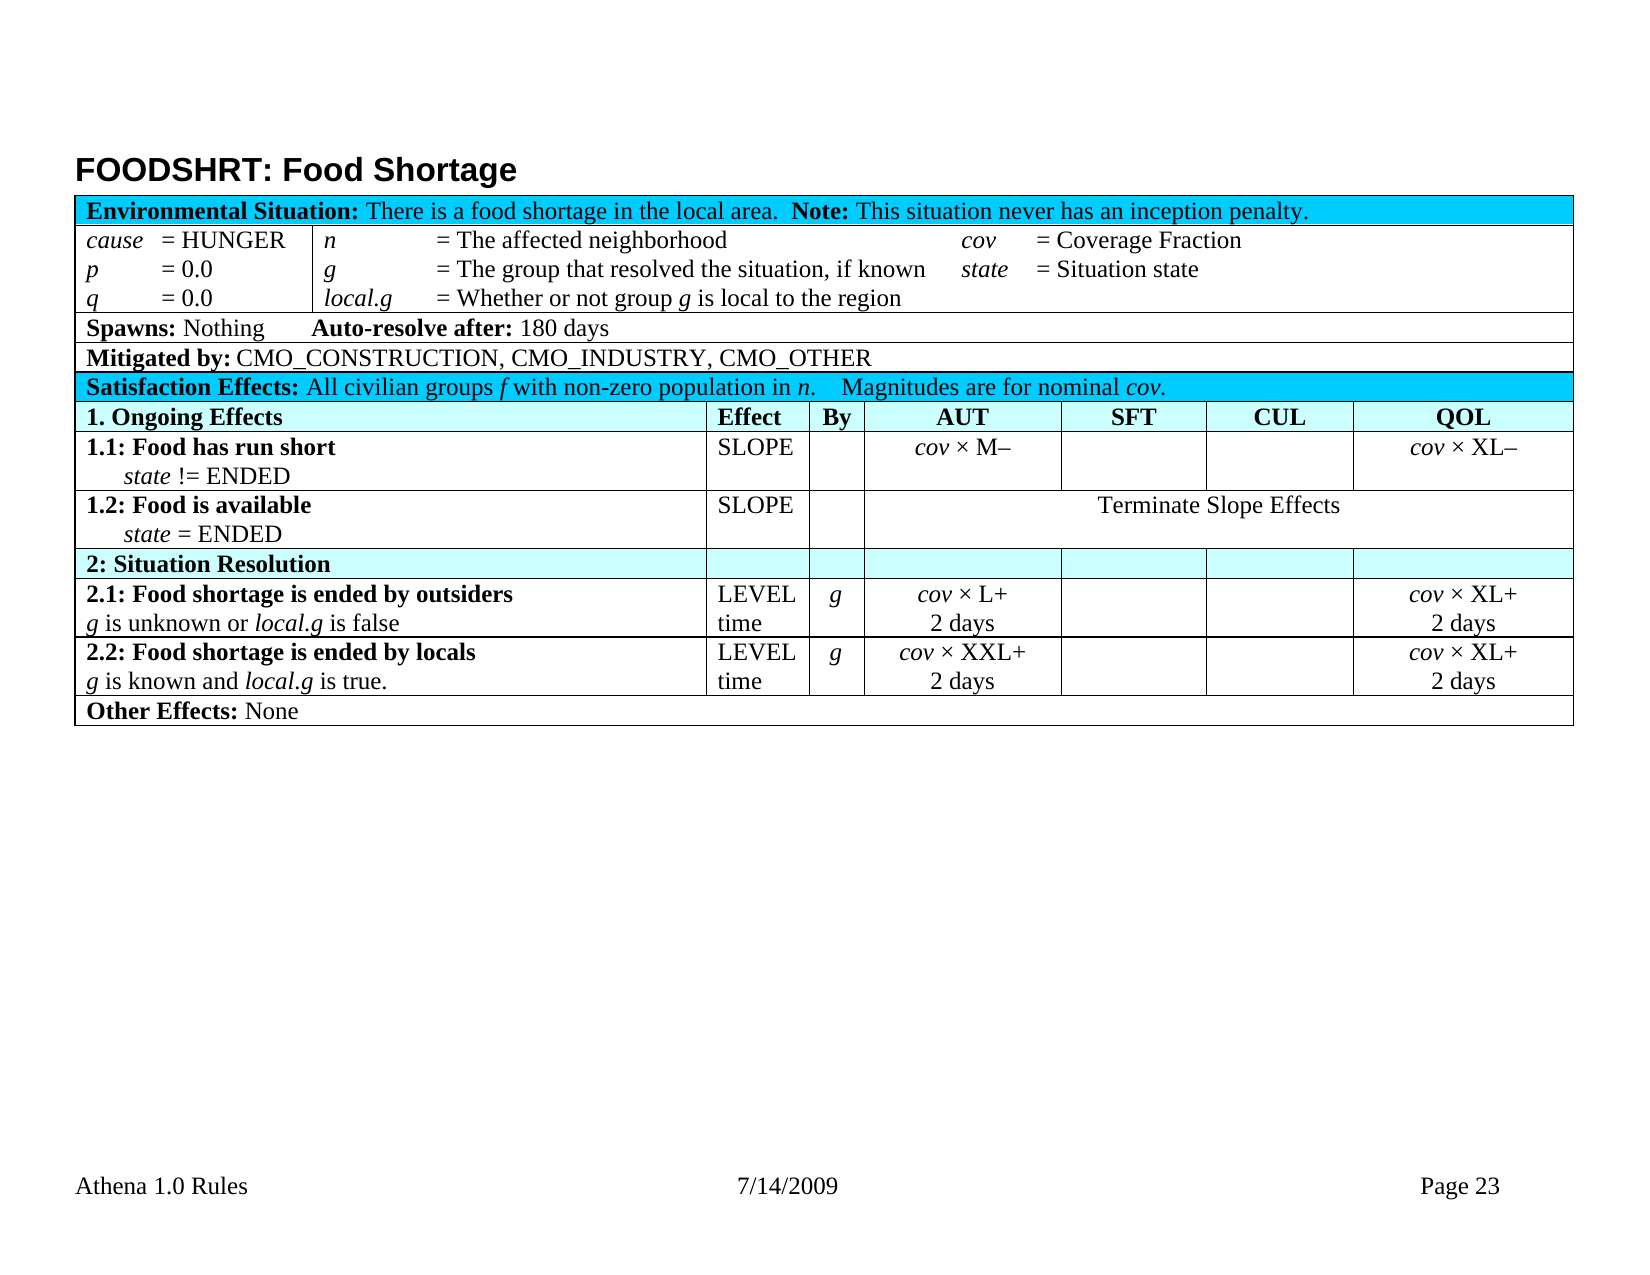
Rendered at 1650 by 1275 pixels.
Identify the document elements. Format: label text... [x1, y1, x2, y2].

table_cell [1062, 432, 1206, 489]
table_cell [1062, 579, 1206, 636]
table_cell [1207, 579, 1353, 636]
table_cell [810, 491, 864, 548]
table_cell Other Effects: None [76, 696, 1573, 725]
table_cell cov × XL– [1354, 432, 1573, 489]
table_cell cause = HUNGER p = 0.0 q = 0.0 [76, 226, 312, 312]
table_cell 2.1: Food shortage is ended by outsiders g is unknown or local.g is false [76, 579, 706, 636]
table_cell [1062, 549, 1206, 578]
table_cell LEVEL time [707, 638, 809, 695]
table_cell cov × XXL+ 2 days [865, 638, 1061, 695]
table_cell LEVEL time [707, 579, 809, 636]
table_cell AUT [865, 402, 1061, 431]
table_cell SLOPE [707, 432, 809, 489]
table_cell By [810, 402, 864, 431]
table_cell 2.2: Food shortage is ended by locals g is known and local.g is true. [76, 638, 706, 695]
table_cell CUL [1207, 402, 1353, 431]
table_cell 2: Situation Resolution [76, 549, 706, 578]
table_header Environmental Situation: There is a food shortage in the local area. Note: This situation never has an inception penalty. [76, 196, 1573, 224]
table_cell SFT [1062, 402, 1206, 431]
table_cell [707, 549, 809, 578]
table_cell [810, 549, 864, 578]
table_cell SLOPE [707, 491, 809, 548]
table_cell QOL [1354, 402, 1573, 431]
table_cell Mitigated by: CMO_CONSTRUCTION, CMO_INDUSTRY, CMO_OTHER [76, 343, 1573, 371]
table_cell Spawns: Nothing Auto-resolve after: 180 days [76, 313, 1573, 342]
table_cell 1.2: Food is available state = ENDED [76, 491, 706, 548]
table_cell Effect [707, 402, 809, 431]
table_cell Satisfaction Effects: All civilian groups f with non-zero population in n. Magnitudes are for nominal cov. [76, 373, 1573, 401]
table_cell 1. Ongoing Effects [76, 402, 706, 431]
table_cell g [810, 638, 864, 695]
table_cell [810, 432, 864, 489]
table_cell [1354, 549, 1573, 578]
table_cell [1207, 549, 1353, 578]
table_cell 1.1: Food has run short state != ENDED [76, 432, 706, 489]
table_cell [1207, 432, 1353, 489]
table_cell [1062, 638, 1206, 695]
table_cell n = The affected neighborhood cov = Coverage Fraction g = The group that resolved the situation, if known state = Situation state local.g = Whether or not group g is local to the region [313, 226, 1573, 312]
table_cell cov × M– [865, 432, 1061, 489]
table_cell Terminate Slope Effects [865, 491, 1573, 548]
table_cell cov × XL+ 2 days [1354, 638, 1573, 695]
table_cell [865, 549, 1061, 578]
table_cell cov × XL+ 2 days [1354, 579, 1573, 636]
table_cell cov × L+ 2 days [865, 579, 1061, 636]
table_cell [1207, 638, 1353, 695]
table_cell g [810, 579, 864, 636]
text FOODSHRT: Food Shortage [75, 150, 1575, 188]
